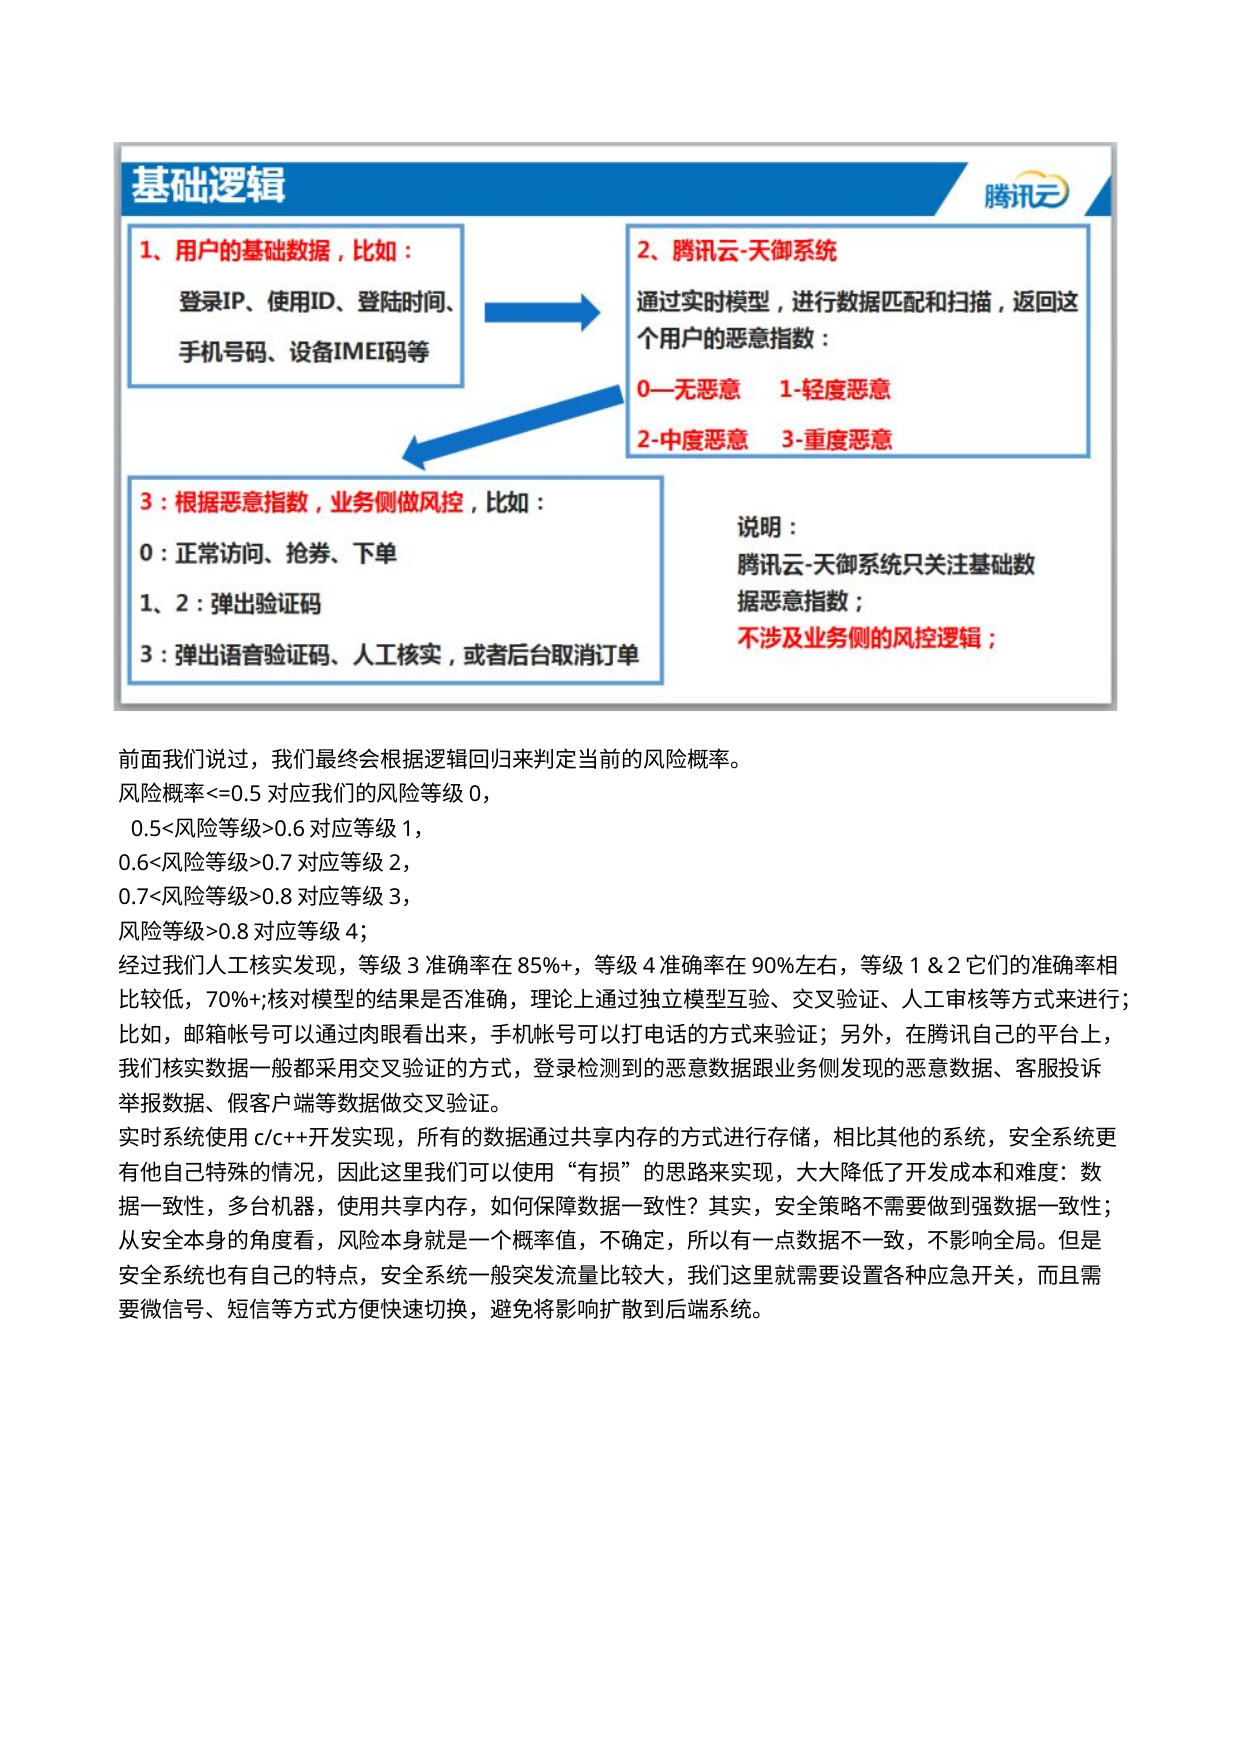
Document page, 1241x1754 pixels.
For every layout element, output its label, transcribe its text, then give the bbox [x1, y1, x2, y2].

text 风险等级>0.8对应等级4； [118, 911, 1122, 946]
text 0.7<风险等级>0.8对应等级3， [118, 877, 1122, 911]
text 前面我们说过，我们最终会根据逻辑回归来判定当前的风险概率。 [118, 739, 1122, 774]
text 比如，邮箱帐号可以通过肉眼看出来，手机帐号可以打电话的方式来验证；另外，在腾讯自己的平台上，我们核实数据一般都采用交叉验证的方式，登录检测到的恶意数据跟业务侧发现的恶意数据、客服投诉举报数据、假客户端等数据做交叉验证。 [118, 1014, 1122, 1117]
picture [113, 142, 1118, 711]
text 0.5<风险等级>0.6对应等级1， [118, 808, 1122, 842]
text 风险概率<=0.5 对应我们的风险等级0， [118, 774, 1122, 808]
text 0.6<风险等级>0.7对应等级2， [118, 842, 1122, 877]
text 经过我们人工核实发现，等级3 准确率在85%+，等级4准确率在90%左右，等级 1 &２它们的准确率相比较低，70%+;核对模型的结果是否准确，理论上通过独立模型互验、交叉验证、人工审核等方式来进行； [118, 946, 1122, 1014]
text 实时系统使用c/c++开发实现，所有的数据通过共享内存的方式进行存储，相比其他的系统，安全系统更有他自己特殊的情况，因此这里我们可以使用“有损”的思路来实现，大大降低了开发成本和难度：数据一致性，多台机器，使用共享内存，如何保障数据一致性？其实，安全策略不需要做到强数据一致性；从安全本身的角度看，风险本身就是一个概率值，不确定，所以有一点数据不一致，不影响全局。但是安全系统也有自己的特点，安全系统一般突发流量比较大，我们这里就需要设置各种应急开关，而且需要微信号、短信等方式方便快速切换，避免将影响扩散到后端系统。 [118, 1117, 1122, 1324]
